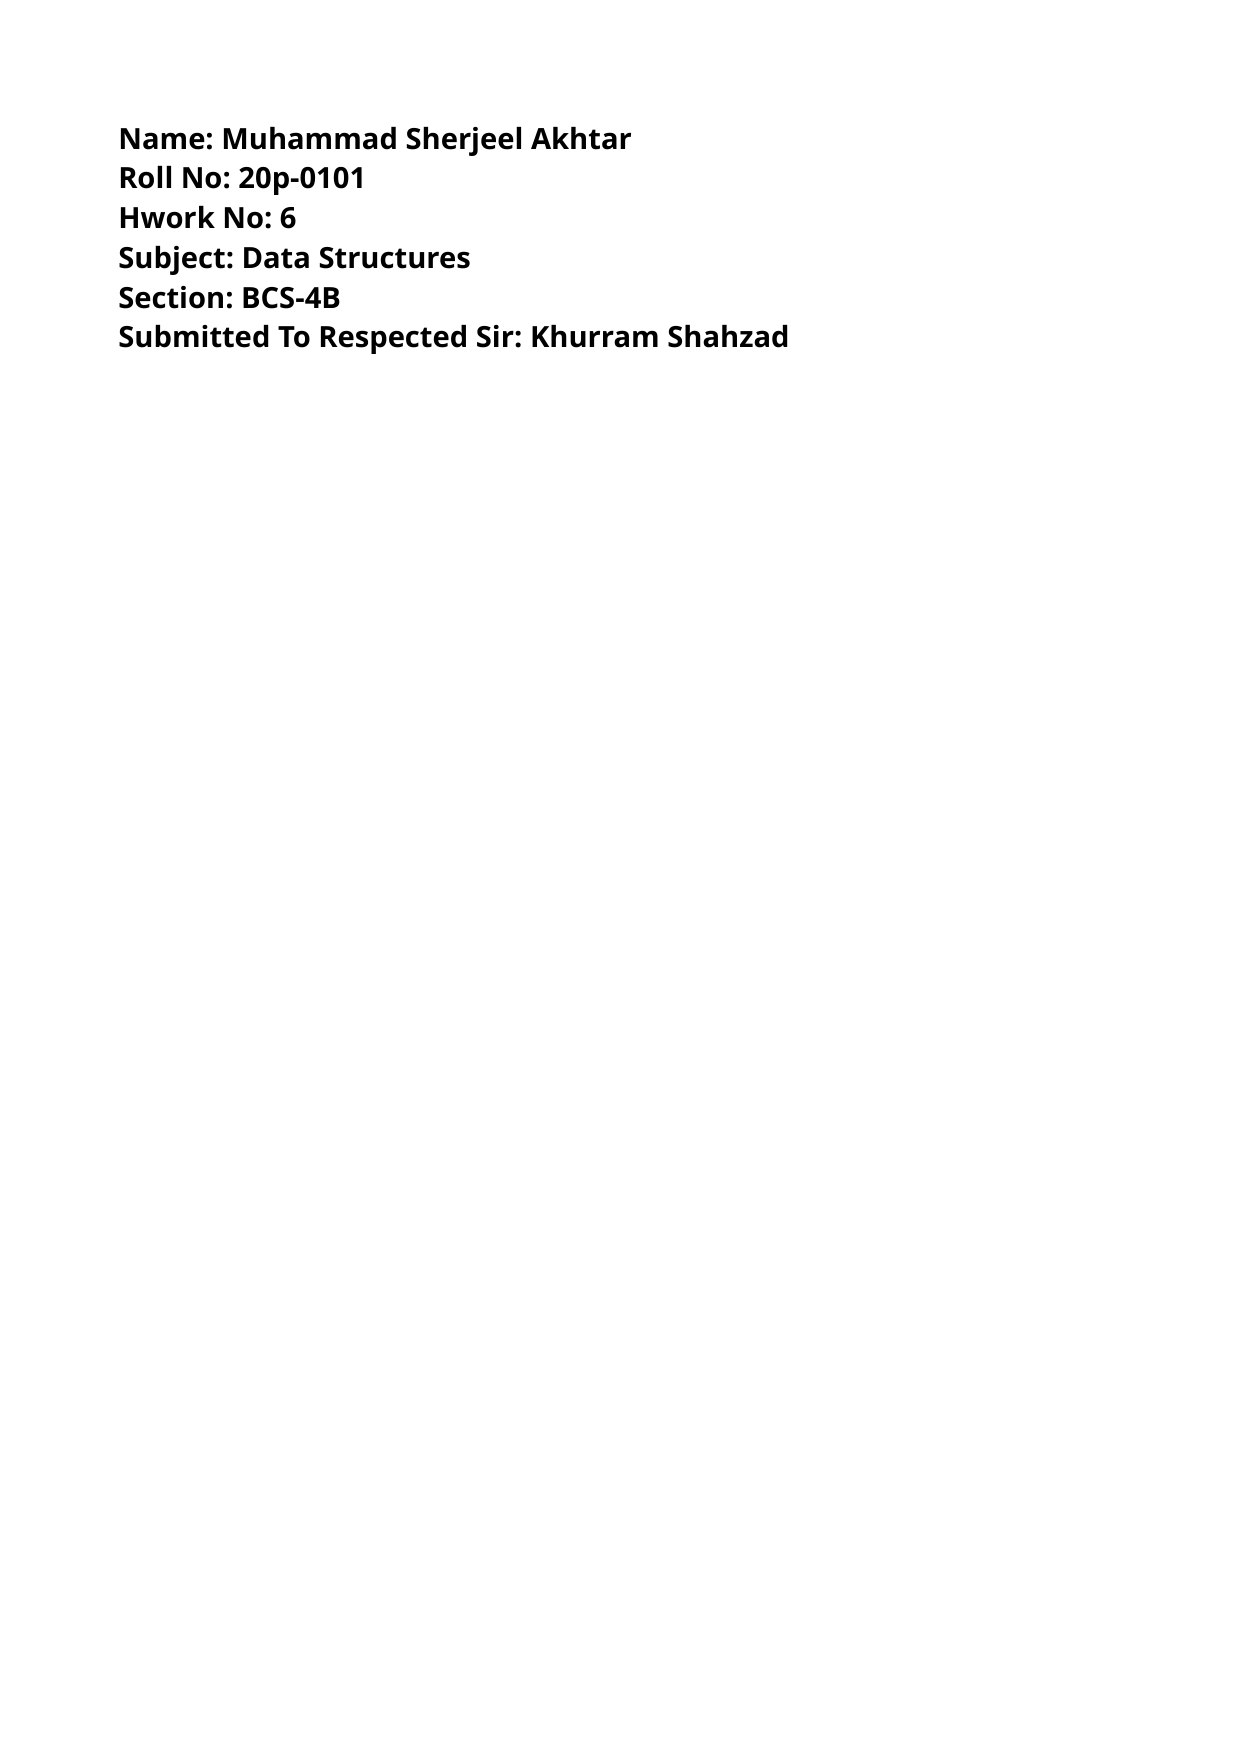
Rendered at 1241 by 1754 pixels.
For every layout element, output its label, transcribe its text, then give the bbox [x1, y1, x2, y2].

text Section: BCS-4B [118, 277, 1122, 317]
text Roll No: 20p-0101 [118, 158, 1122, 197]
text Submitted To Respected Sir: Khurram Shahzad [118, 317, 1122, 356]
text Name: Muhammad Sherjeel Akhtar [118, 118, 1122, 158]
text Hwork No: 6 [118, 197, 1122, 237]
text Subject: Data Structures [118, 237, 1122, 277]
